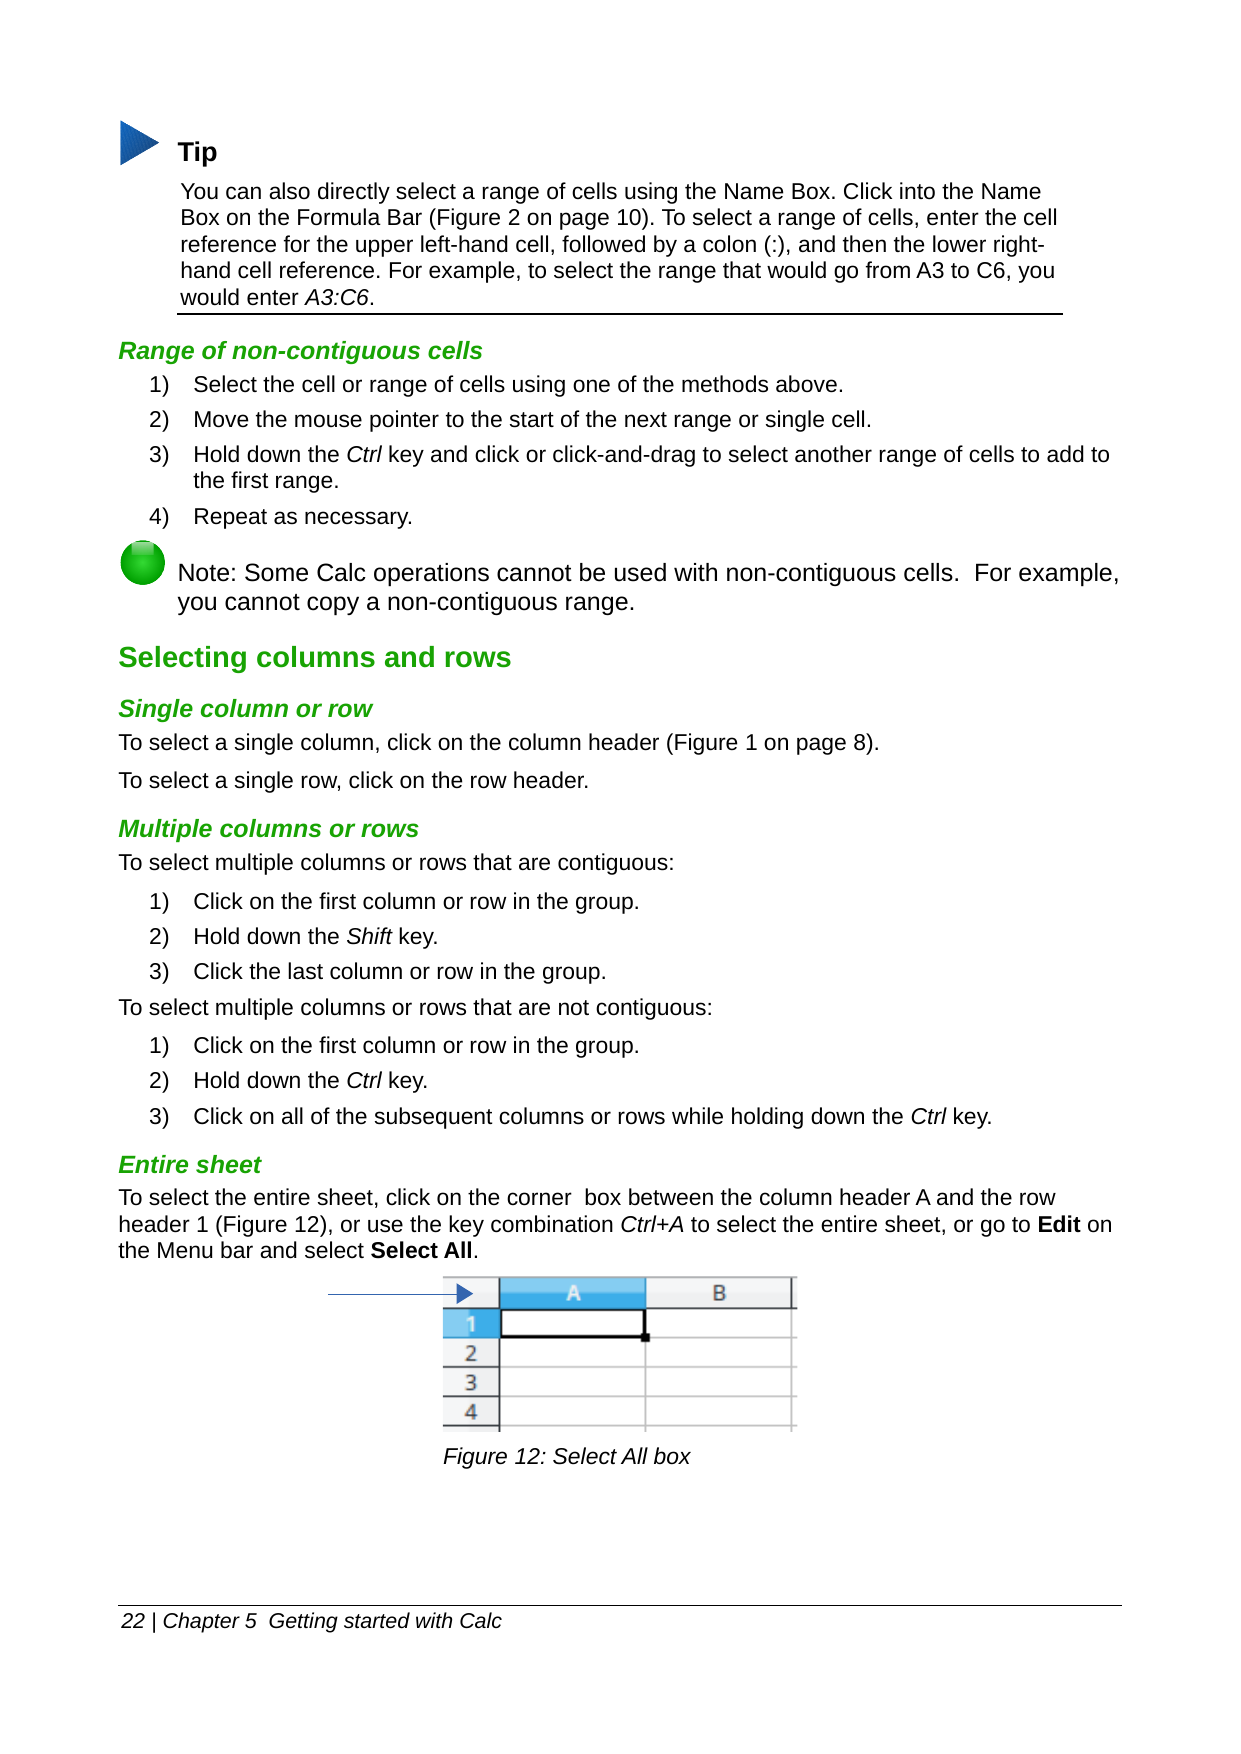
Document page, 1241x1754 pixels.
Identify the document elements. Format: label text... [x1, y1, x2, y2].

subtitle Tip [118, 118, 1122, 167]
list To select multiple columns or rows that are not contiguous: [118, 993, 1122, 1020]
text You can also directly select a range of cells using the Name Box. Click into the Name Box on the Formula Bar (Figure 2 on page 12). To select a range of cells, enter the cell reference for the upper left-hand cell, followed by a colon (:), and then the lower right-hand cell reference. For example, to select the range that would go from A3 to C6, you would enter A3:C6. [177, 175, 1063, 313]
picture [442, 1276, 798, 1432]
list Repeat as necessary. [169, 503, 1122, 529]
text To select a single row, click on the row header. [118, 767, 1122, 794]
text To select the entire sheet, click on the corner box between the column header A and the row header 1 (Figure 12), or use the key combination Ctrl+A to select the entire sheet, or go to Edit on the Menu bar and select Select All. [118, 1184, 1122, 1263]
subtitle Single column or row [118, 694, 1122, 722]
list Select the cell or range of cells using one of the methods above. [169, 371, 1122, 397]
subtitle Entire sheet [118, 1150, 1122, 1178]
list Hold down the Ctrl key and click or click-and-drag to select another range of cells to add to the first range. [169, 441, 1122, 494]
text Figure 12: Select All box [443, 1443, 797, 1469]
list Note: Some Calc operations cannot be used with non-contiguous cells. For example, you cannot copy a non-contiguous range. [118, 538, 1122, 616]
text To select a single column, click on the column header (Figure 1 on page 10). [118, 728, 1122, 755]
subtitle Selecting columns and rows [118, 639, 1122, 673]
list Click on all of the subsequent columns or rows while holding down the Ctrl key. [169, 1103, 1122, 1129]
list Click on the first column or row in the group. [169, 888, 1122, 914]
list Click the last column or row in the group. [169, 958, 1122, 984]
list Hold down the Ctrl key. [169, 1067, 1122, 1094]
list Move the mouse pointer to the start of the next range or single cell. [169, 406, 1122, 432]
subtitle Range of non-contiguous cells [118, 336, 1122, 365]
list To select multiple columns or rows that are contiguous: [118, 849, 1122, 875]
list Click on the first column or row in the group. [169, 1032, 1122, 1059]
subtitle Multiple columns or rows [118, 814, 1122, 843]
list Hold down the Shift key. [169, 923, 1122, 949]
